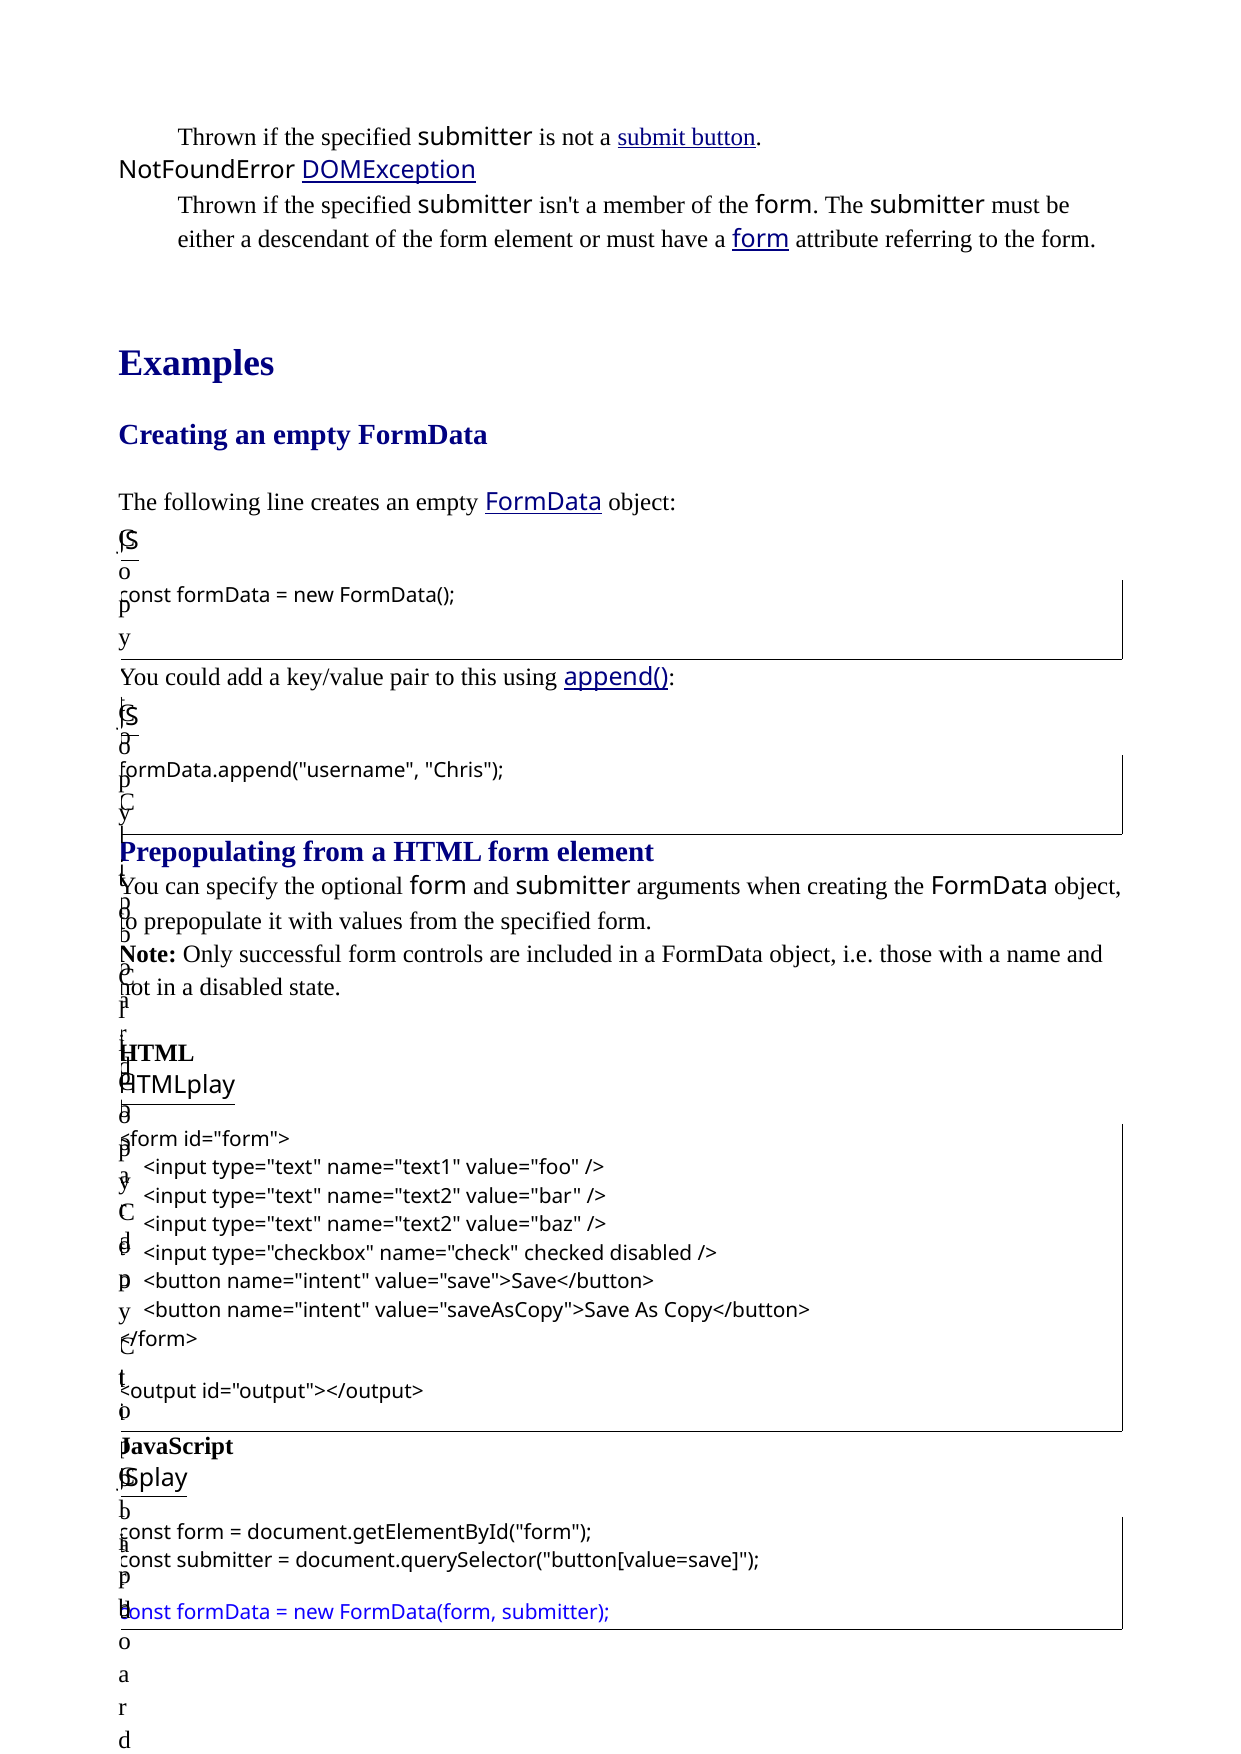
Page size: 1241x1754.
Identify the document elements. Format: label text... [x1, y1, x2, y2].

text formData.append("username", "Chris"); [121, 755, 1122, 784]
text const formData = new FormData(form, submitter); [121, 1597, 1122, 1629]
text js [121, 523, 1122, 560]
subtitle Examples [118, 341, 1122, 384]
text You can specify the optional form and submitter arguments when creating the FormData object, to prepopulate it with values from the specified form. [121, 868, 1122, 935]
subtitle HTML [122, 1038, 1122, 1067]
subtitle Prepopulating from a HTML form element [121, 835, 1122, 868]
subtitle HTML [121, 1053, 131, 1067]
text <button name="intent" value="save">Save</button> [121, 1267, 1122, 1295]
subtitle JavaScript [121, 1432, 1122, 1459]
text jsplay [121, 1459, 1122, 1497]
text htmlplay [121, 1067, 1122, 1104]
list Thrown if the specified submitter is not a submit button. [177, 118, 1122, 152]
subtitle NotFoundError DOMException [118, 152, 1122, 186]
text The following line creates an empty FormData object: [118, 484, 1122, 518]
text <button name="intent" value="saveAsCopy">Save As Copy</button> [121, 1295, 1122, 1324]
text You could add a key/value pair to this using append(): [121, 660, 1122, 693]
text const formData = new FormData(); [121, 580, 1122, 609]
list Thrown if the specified submitter isn't a member of the form. The submitter must be either a descendant of the form element or must have a form attribute referring to the form. [177, 186, 1122, 254]
text <input type="text" name="text2" value="baz" /> [121, 1209, 1122, 1238]
text <output id="output"></output> [121, 1376, 1122, 1404]
text js [121, 698, 1122, 735]
text const form = document.getElementById("form"); [121, 1517, 1122, 1545]
text <input type="text" name="text1" value="foo" /> [121, 1152, 1122, 1181]
text Note: Only successful form controls are included in a FormData object, i.e. those with a name and not in a disabled state. [121, 939, 1122, 1001]
text <form id="form"> [121, 1124, 1122, 1152]
text <input type="text" name="text2" value="bar" /> [121, 1181, 1122, 1209]
text const submitter = document.querySelector("button[value=save]"); [121, 1545, 1122, 1574]
subtitle Creating an empty FormData [118, 417, 1122, 451]
text <input type="checkbox" name="check" checked disabled /> [121, 1238, 1122, 1267]
text </form> [121, 1324, 1122, 1352]
